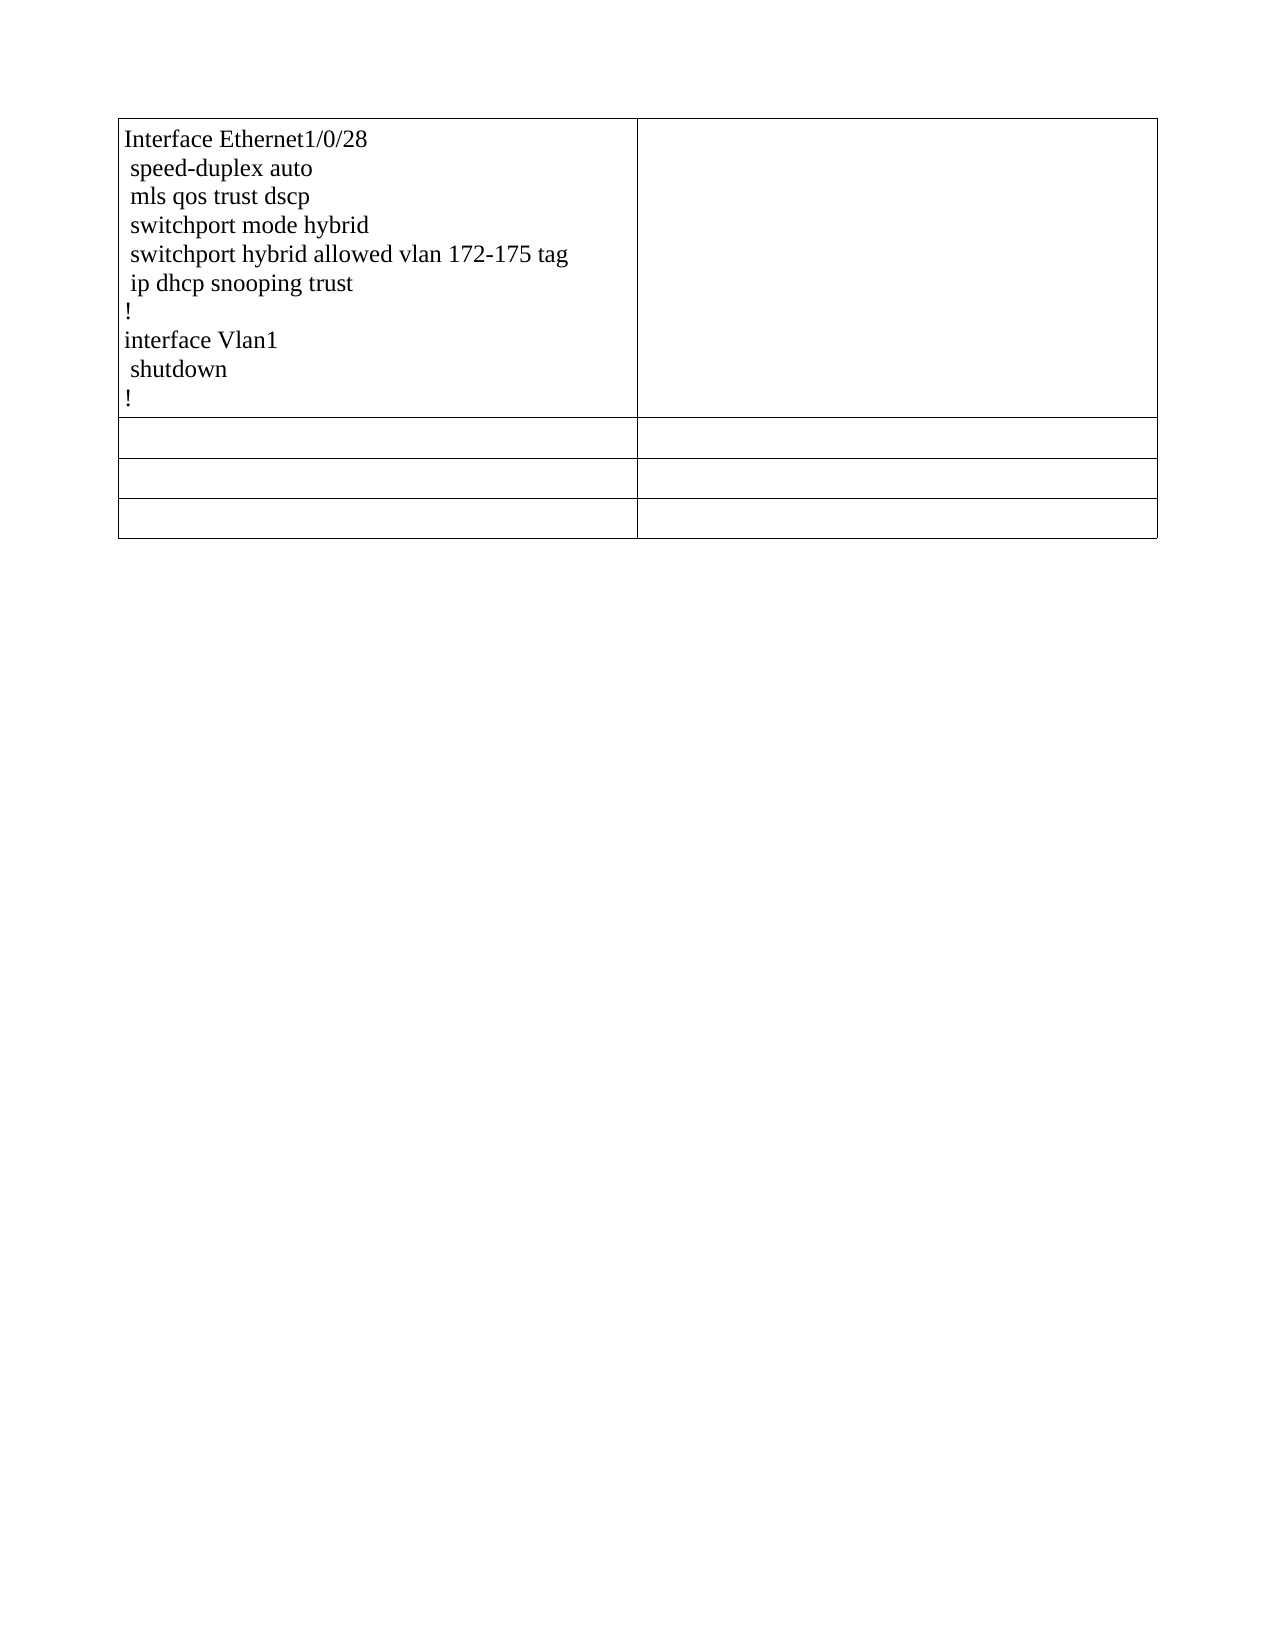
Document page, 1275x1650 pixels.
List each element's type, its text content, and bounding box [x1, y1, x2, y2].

table_cell [119, 418, 637, 457]
table_cell [119, 459, 637, 498]
table_header [638, 119, 1157, 417]
table_cell [638, 459, 1157, 498]
table_cell [638, 418, 1157, 457]
table_cell [119, 499, 637, 538]
table_cell [638, 499, 1157, 538]
table_header Interface Ethernet1/0/28 speed-duplex auto mls qos trust dscp switchport mode hybrid switchport hybrid allowed vlan 172-175 tag ip dhcp snooping trust ! interface Vlan1 shutdown ! [119, 119, 637, 417]
